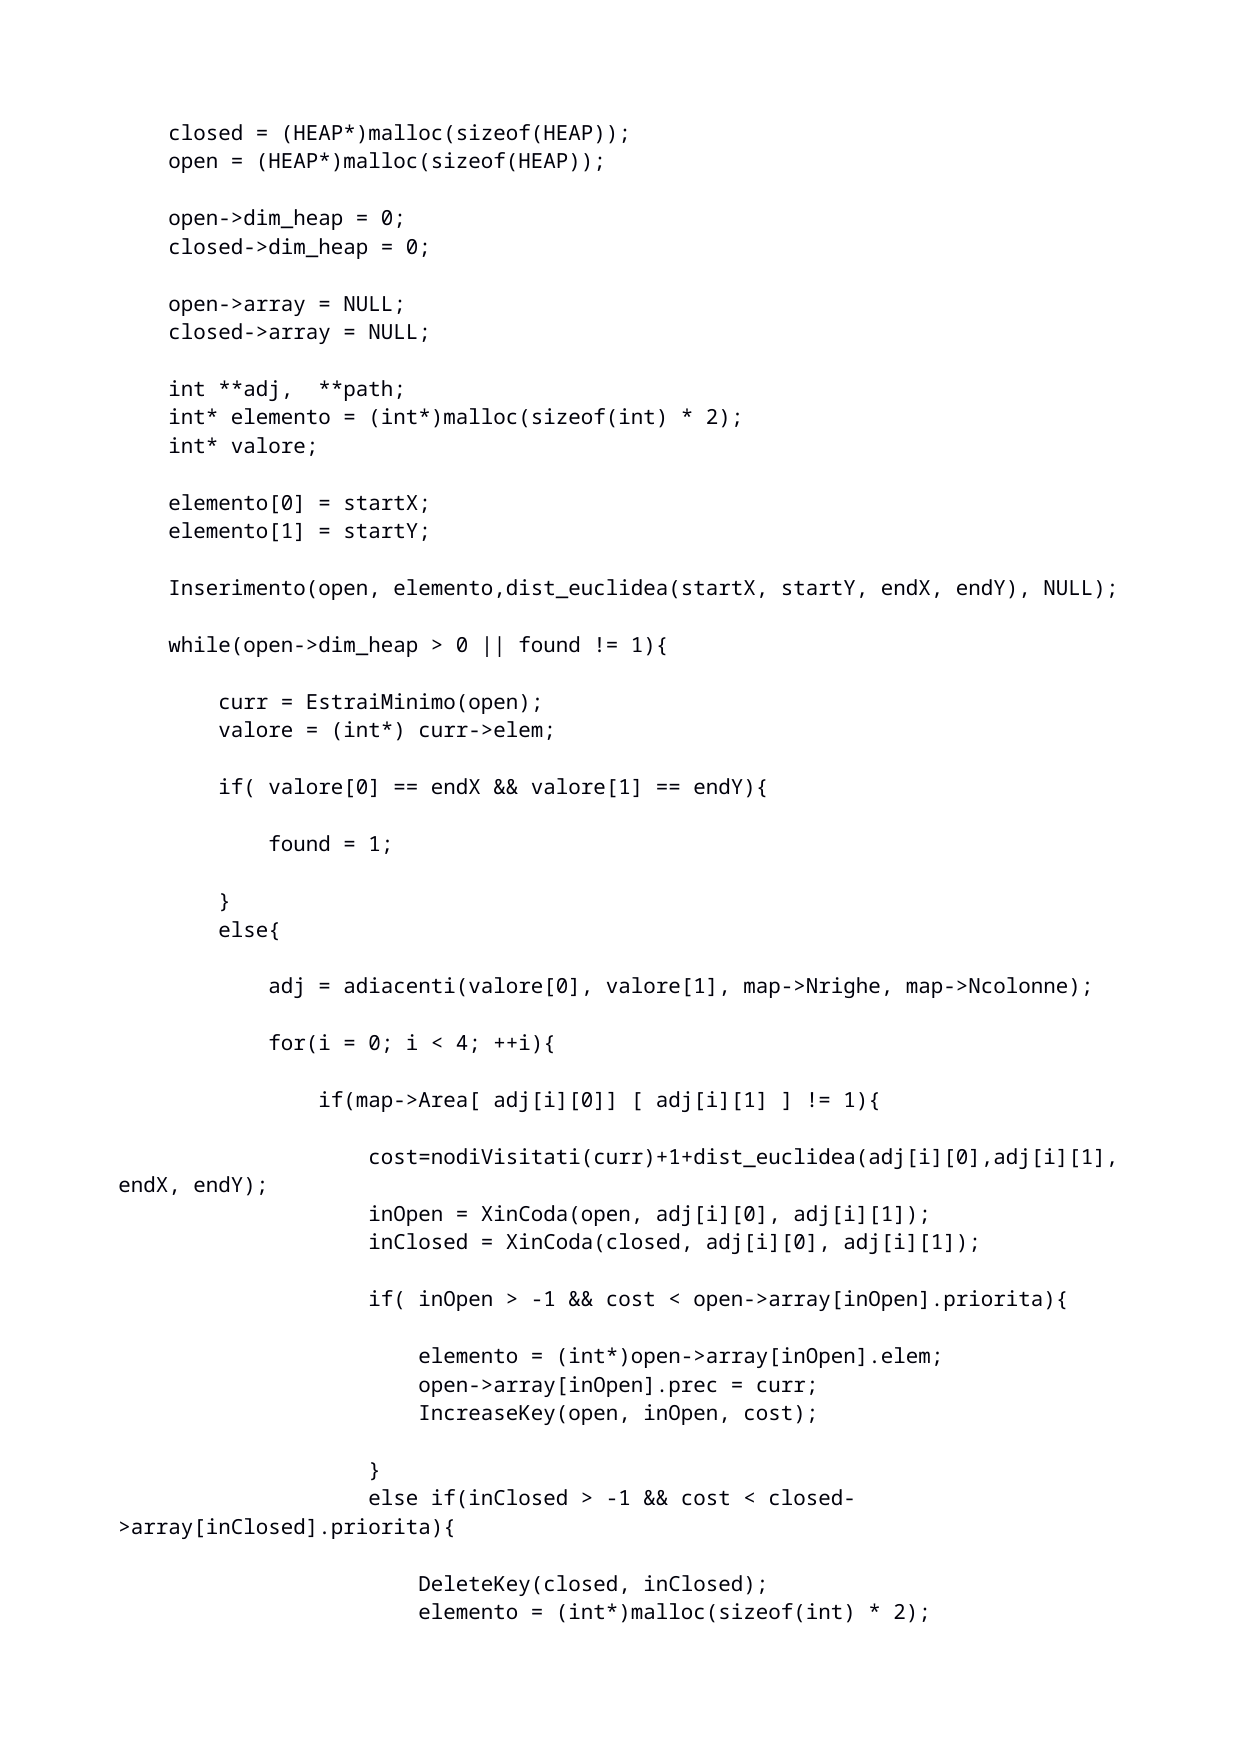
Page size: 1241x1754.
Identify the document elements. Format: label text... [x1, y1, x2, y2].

text if( valore[0] == endX && valore[1] == endY){ [118, 772, 1122, 801]
text elemento[1] = startY; [118, 516, 1122, 545]
text inClosed = XinCoda(closed, adj[i][0], adj[i][1]); [118, 1227, 1122, 1256]
text elemento = (int*)malloc(sizeof(int) * 2); [118, 1597, 1122, 1626]
text elemento = (int*)open->array[inOpen].elem; [118, 1341, 1122, 1370]
text adj = adiacenti(valore[0], valore[1], map->Nrighe, map->Ncolonne); [118, 972, 1122, 1000]
text closed->array = NULL; [118, 317, 1122, 346]
text valore = (int*) curr->elem; [118, 716, 1122, 744]
text found = 1; [118, 829, 1122, 858]
text IncreaseKey(open, inOpen, cost); [118, 1398, 1122, 1427]
text for(i = 0; i < 4; ++i){ [118, 1028, 1122, 1057]
text else{ [118, 915, 1122, 943]
text curr = EstraiMinimo(open); [118, 687, 1122, 716]
text if(map->Area[ adj[i][0]] [ adj[i][1] ] != 1){ [118, 1085, 1122, 1114]
text inOpen = XinCoda(open, adj[i][0], adj[i][1]); [118, 1199, 1122, 1227]
text int* valore; [118, 431, 1122, 459]
text open->dim_heap = 0; [118, 203, 1122, 232]
text while(open->dim_heap > 0 || found != 1){ [118, 630, 1122, 659]
text open->array[inOpen].prec = curr; [118, 1370, 1122, 1398]
text closed->dim_heap = 0; [118, 232, 1122, 260]
text DeleteKey(closed, inClosed); [118, 1569, 1122, 1597]
text } [118, 1455, 1122, 1483]
text closed = (HEAP*)malloc(sizeof(HEAP)); [118, 118, 1122, 147]
text int **adj, **path; [118, 374, 1122, 402]
text Inserimento(open, elemento,dist_euclidea(startX, startY, endX, endY), NULL); [118, 573, 1122, 602]
text elemento[0] = startX; [118, 488, 1122, 516]
text cost=nodiVisitati(curr)+1+dist_euclidea(adj[i][0],adj[i][1], endX, endY); [118, 1142, 1122, 1199]
text if( inOpen > -1 && cost < open->array[inOpen].priorita){ [118, 1284, 1122, 1313]
text open = (HEAP*)malloc(sizeof(HEAP)); [118, 147, 1122, 175]
text open->array = NULL; [118, 289, 1122, 317]
text int* elemento = (int*)malloc(sizeof(int) * 2); [118, 402, 1122, 431]
text else if(inClosed > -1 && cost < closed->array[inClosed].priorita){ [118, 1483, 1122, 1540]
text } [118, 886, 1122, 915]
